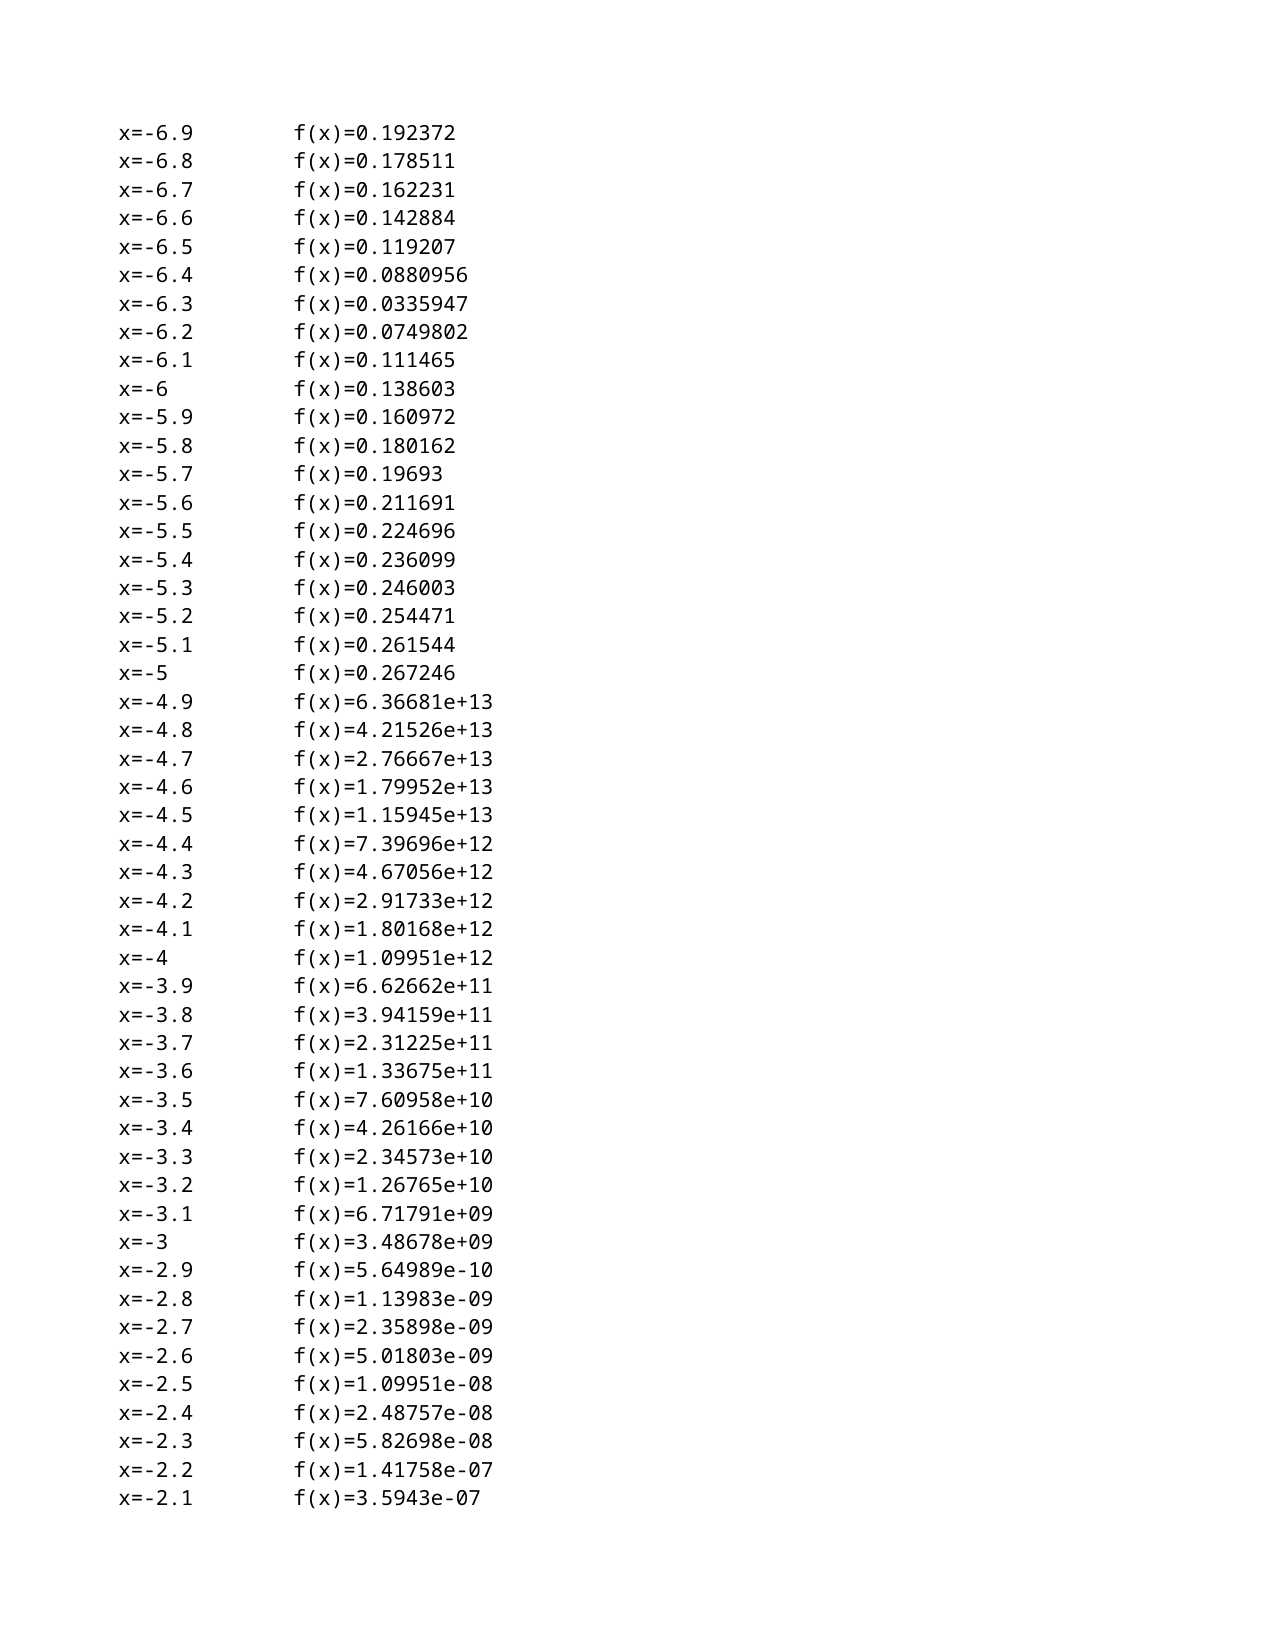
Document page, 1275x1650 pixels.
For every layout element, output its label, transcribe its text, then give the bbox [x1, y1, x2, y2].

text x=-4.7 f(x)=2.76667e+13 [118, 744, 1157, 772]
text x=-6.8 f(x)=0.178511 [118, 147, 1157, 175]
text x=-2.7 f(x)=2.35898e-09 [118, 1312, 1157, 1341]
text x=-2.4 f(x)=2.48757e-08 [118, 1398, 1157, 1426]
text x=-6.3 f(x)=0.0335947 [118, 289, 1157, 317]
text x=-6.1 f(x)=0.111465 [118, 346, 1157, 374]
text x=-3.6 f(x)=1.33675e+11 [118, 1057, 1157, 1085]
text x=-5.5 f(x)=0.224696 [118, 516, 1157, 545]
text x=-4.2 f(x)=2.91733e+12 [118, 886, 1157, 914]
text x=-3.1 f(x)=6.71791e+09 [118, 1199, 1157, 1227]
text x=-3 f(x)=3.48678e+09 [118, 1227, 1157, 1256]
text x=-6.6 f(x)=0.142884 [118, 203, 1157, 232]
text x=-5.4 f(x)=0.236099 [118, 545, 1157, 573]
text x=-3.8 f(x)=3.94159e+11 [118, 1000, 1157, 1028]
text x=-4.5 f(x)=1.15945e+13 [118, 801, 1157, 829]
text x=-3.9 f(x)=6.62662e+11 [118, 971, 1157, 1000]
text x=-6.7 f(x)=0.162231 [118, 175, 1157, 203]
text x=-5.2 f(x)=0.254471 [118, 602, 1157, 630]
text x=-3.3 f(x)=2.34573e+10 [118, 1142, 1157, 1170]
text x=-3.2 f(x)=1.26765e+10 [118, 1170, 1157, 1199]
text x=-3.4 f(x)=4.26166e+10 [118, 1113, 1157, 1142]
text x=-5.3 f(x)=0.246003 [118, 573, 1157, 602]
text x=-6.4 f(x)=0.0880956 [118, 260, 1157, 289]
text x=-4.4 f(x)=7.39696e+12 [118, 829, 1157, 857]
text x=-6 f(x)=0.138603 [118, 374, 1157, 402]
text x=-2.1 f(x)=3.5943e-07 [118, 1483, 1157, 1512]
text x=-4.8 f(x)=4.21526e+13 [118, 715, 1157, 744]
text x=-6.5 f(x)=0.119207 [118, 232, 1157, 260]
text x=-2.3 f(x)=5.82698e-08 [118, 1426, 1157, 1455]
text x=-4.3 f(x)=4.67056e+12 [118, 857, 1157, 886]
text x=-5.6 f(x)=0.211691 [118, 488, 1157, 516]
text x=-3.7 f(x)=2.31225e+11 [118, 1028, 1157, 1057]
text x=-5.1 f(x)=0.261544 [118, 630, 1157, 658]
text x=-4 f(x)=1.09951e+12 [118, 943, 1157, 971]
text x=-4.9 f(x)=6.36681e+13 [118, 687, 1157, 715]
text x=-5.9 f(x)=0.160972 [118, 402, 1157, 431]
text x=-5 f(x)=0.267246 [118, 658, 1157, 687]
text x=-5.8 f(x)=0.180162 [118, 431, 1157, 459]
text x=-4.1 f(x)=1.80168e+12 [118, 914, 1157, 943]
text x=-2.9 f(x)=5.64989e-10 [118, 1256, 1157, 1284]
text x=-2.5 f(x)=1.09951e-08 [118, 1369, 1157, 1398]
text x=-3.5 f(x)=7.60958e+10 [118, 1085, 1157, 1113]
text x=-2.2 f(x)=1.41758e-07 [118, 1455, 1157, 1483]
text x=-6.2 f(x)=0.0749802 [118, 317, 1157, 346]
text x=-6.9 f(x)=0.192372 [118, 118, 1157, 147]
text x=-4.6 f(x)=1.79952e+13 [118, 772, 1157, 801]
text x=-5.7 f(x)=0.19693 [118, 459, 1157, 488]
text x=-2.6 f(x)=5.01803e-09 [118, 1341, 1157, 1369]
text x=-2.8 f(x)=1.13983e-09 [118, 1284, 1157, 1312]
